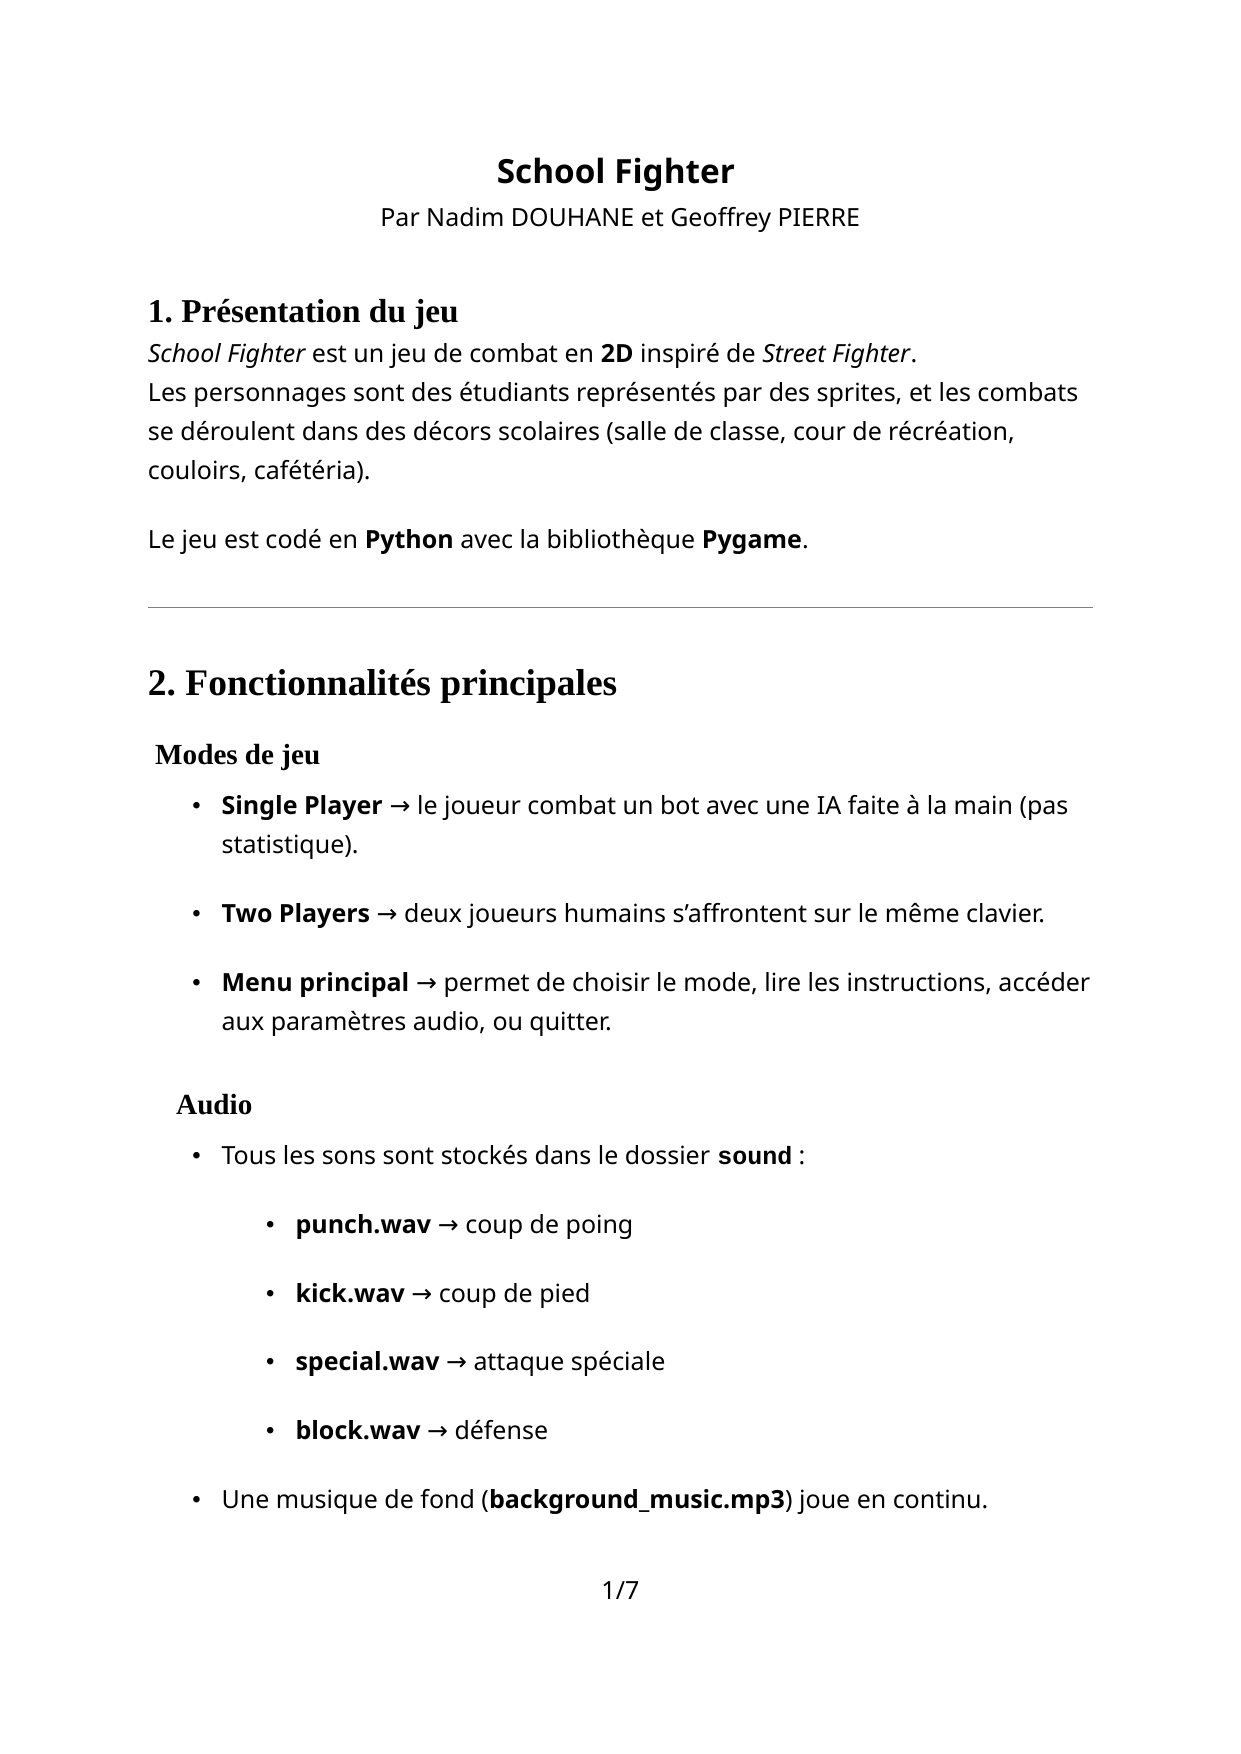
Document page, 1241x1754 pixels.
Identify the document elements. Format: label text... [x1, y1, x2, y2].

subtitle 🎶 Audio [148, 1087, 1093, 1120]
text Le jeu est codé en Python avec la bibliothèque Pygame. [148, 521, 1093, 555]
text Par Nadim DOUHANE et Geoffrey PIERRE [148, 200, 1093, 234]
list Menu principal → permet de choisir le mode, lire les instructions, accéder aux paramètres audio, ou quitter. [192, 964, 1093, 1038]
list kick.wav → coup de pied [266, 1275, 1093, 1309]
list special.wav → attaque spéciale [266, 1344, 1093, 1378]
subtitle 🧑‍🤝‍🧑 Modes de jeu [148, 737, 1093, 771]
list punch.wav → coup de poing [266, 1207, 1093, 1241]
subtitle 2. Fonctionnalités principales [148, 660, 1093, 703]
subtitle 1. Présentation du jeu [148, 291, 1093, 329]
list block.wav → défense [266, 1413, 1093, 1447]
list Une musique de fond (background_music.mp3) joue en continu. [192, 1481, 1093, 1515]
list Single Player → le joueur combat un bot avec une IA faite à la main (pas statistique). [192, 788, 1093, 861]
list Two Players → deux joueurs humains s’affrontent sur le même clavier. [192, 896, 1093, 930]
text School Fighter [148, 148, 1093, 193]
list Tous les sons sont stockés dans le dossier sound : [192, 1138, 1093, 1172]
text School Fighter est un jeu de combat en 2D inspiré de Street Fighter. Les personnages sont des étudiants représentés par des sprites, et les combats se déroulent dans des décors scolaires (salle de classe, cour de récréation, couloirs, cafétéria). [148, 335, 1093, 487]
